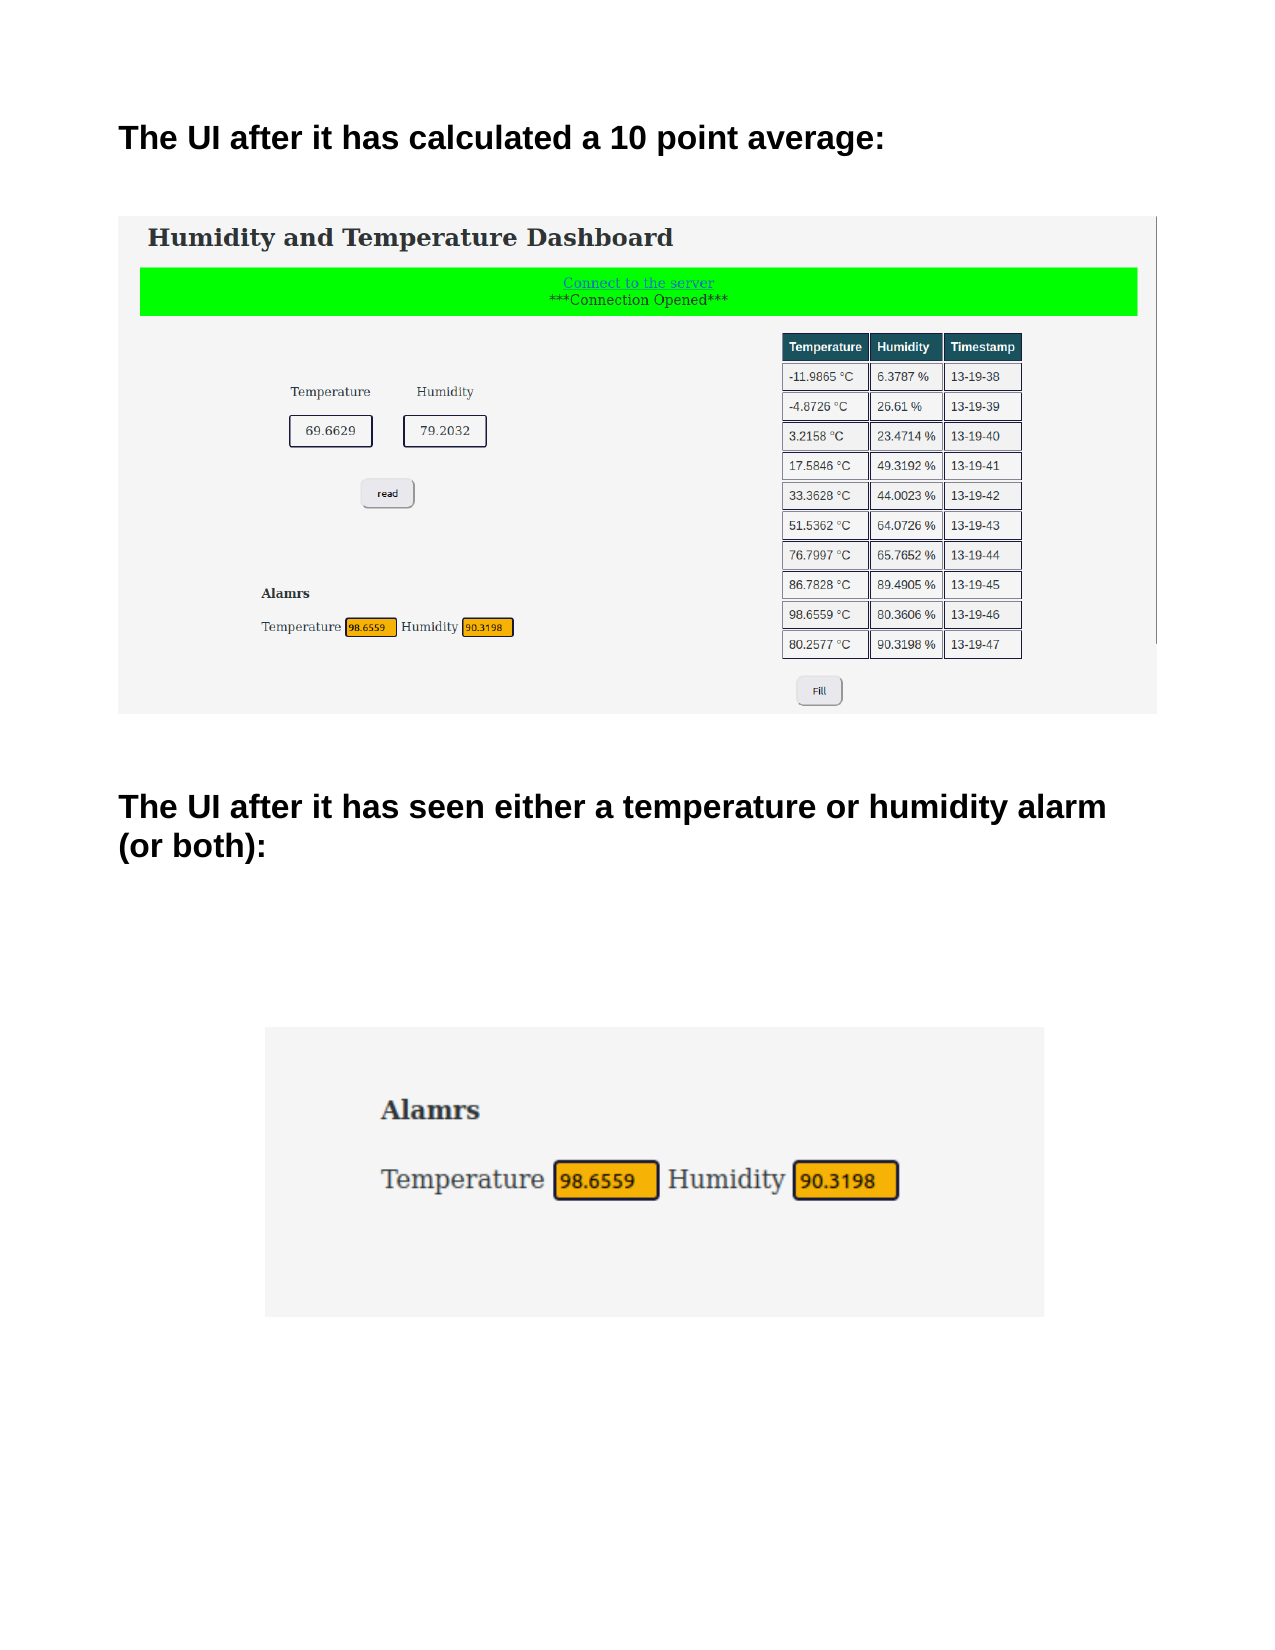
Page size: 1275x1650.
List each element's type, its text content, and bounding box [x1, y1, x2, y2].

subtitle The UI after it has calculated a 10 point average: [118, 118, 1157, 157]
picture [118, 216, 1157, 714]
picture [264, 1027, 1045, 1317]
subtitle The UI after it has seen either a temperature or humidity alarm (or both): [118, 787, 1157, 864]
